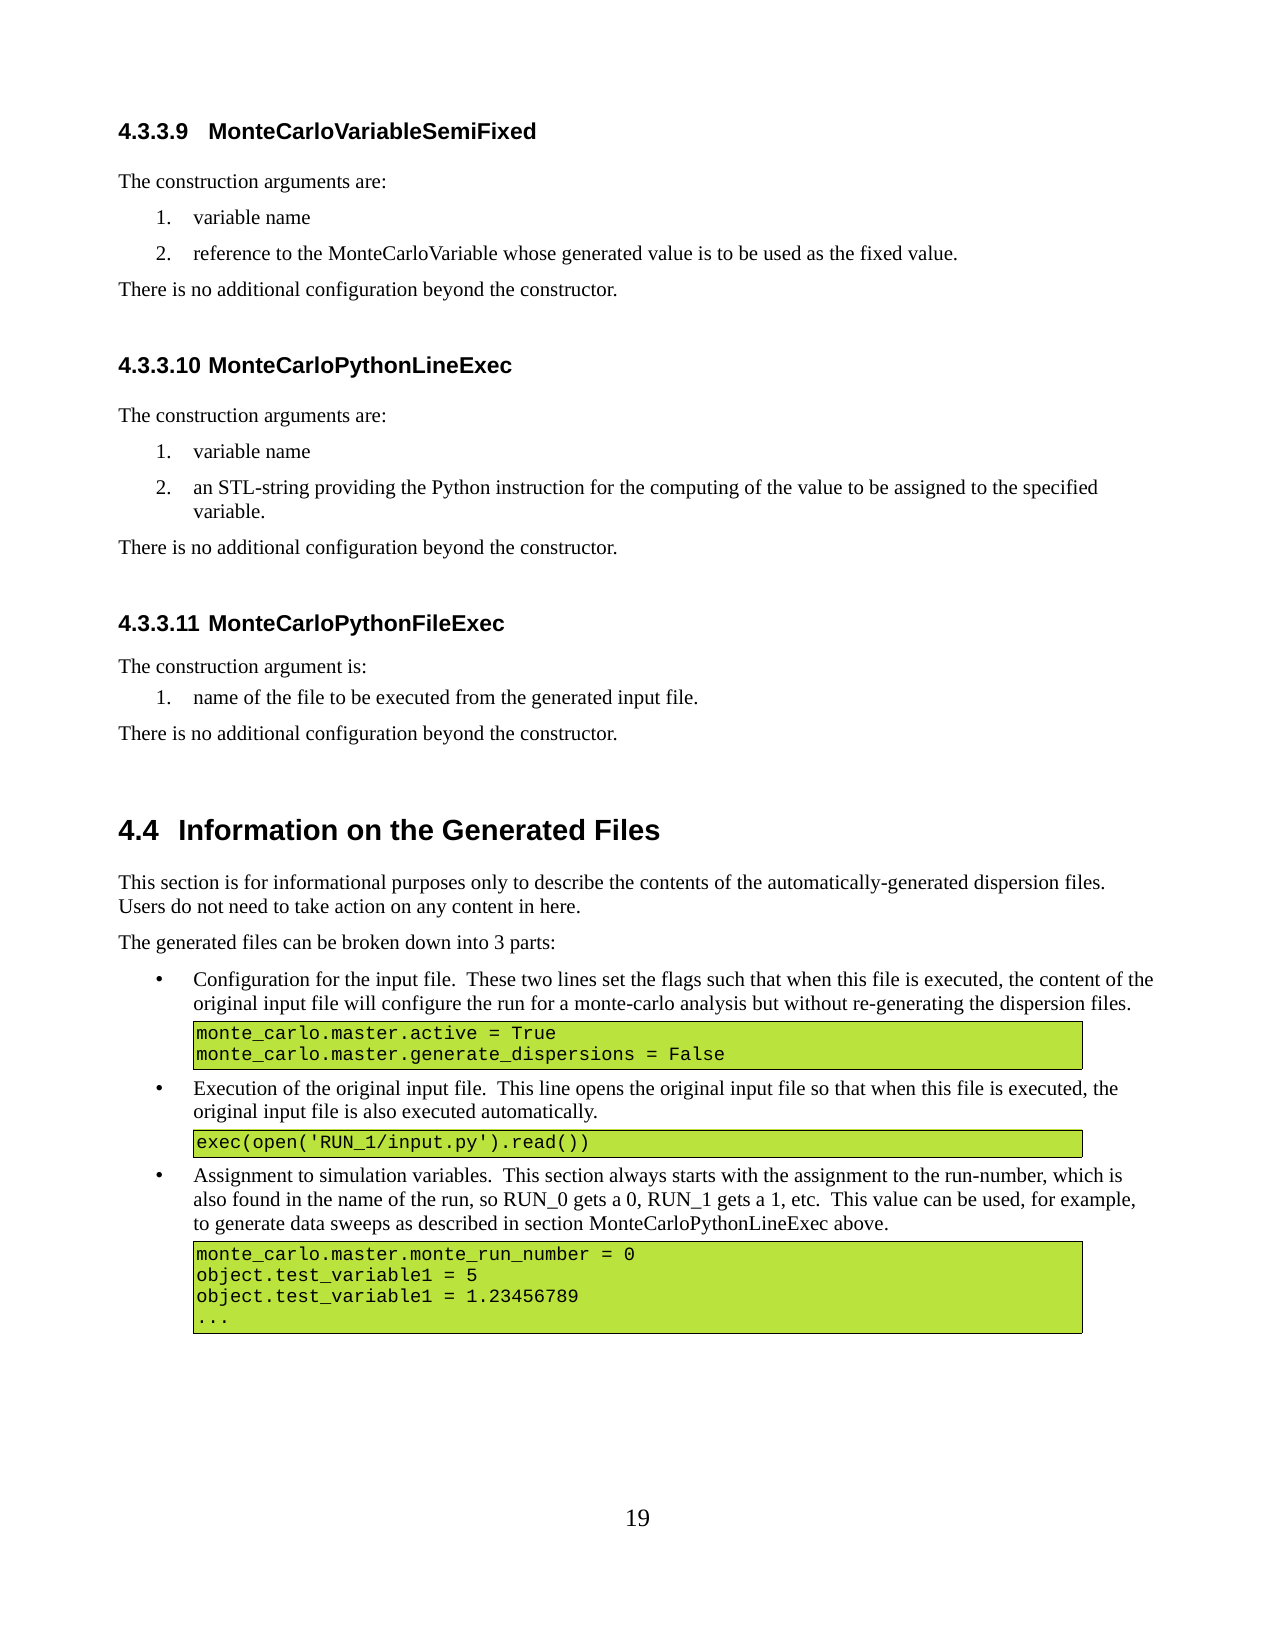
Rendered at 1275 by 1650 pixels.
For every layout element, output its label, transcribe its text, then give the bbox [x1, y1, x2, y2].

list Configuration for the input file. These two lines set the flags such that when this file is executed, the content of the original input file will configure the run for a monte-carlo analysis but without re-generating the dispersion files. [156, 966, 1157, 1014]
list reference to the MonteCarloVariable whose generated value is to be used as the fixed value. [156, 241, 1157, 265]
text There is no additional configuration beyond the constructor. [118, 277, 1157, 301]
text monte_carlo.master.monte_run_number = 0 [194, 1242, 1082, 1263]
text exec(open('RUN_1/input.py').read()) [194, 1131, 1082, 1157]
list name of the file to be executed from the generated input file. [156, 684, 1157, 709]
text monte_carlo.master.generate_dispersions = False [194, 1042, 1082, 1069]
text The construction arguments are: [118, 402, 1157, 427]
text object.test_variable1 = 5 [477, 1263, 1082, 1284]
text There is no additional configuration beyond the constructor. [118, 535, 1157, 559]
list variable name [156, 439, 1157, 463]
list Execution of the original input file. This line opens the original input file so that when this file is executed, the original input file is also executed automatically. [156, 1075, 1157, 1123]
list Assignment to simulation variables. This section always starts with the assignment to the run-number, which is also found in the name of the run, so RUN_0 gets a 0, RUN_1 gets a 1, etc. This value can be used, for example, to generate data sweeps as described in section MonteCarloPythonLineExec above. [156, 1163, 1157, 1235]
subtitle MonteCarloVariableSemiFixed [118, 118, 1157, 144]
text monte_carlo.master.active = True [194, 1022, 1082, 1042]
subtitle Information on the Generated Files [118, 812, 1157, 846]
text There is no additional configuration beyond the constructor. [118, 721, 1157, 745]
text object.test_variable1 = 1.23456789 [477, 1284, 1082, 1305]
text The construction arguments are: [118, 168, 1157, 193]
list an STL-string providing the Python instruction for the computing of the value to be assigned to the specified variable. [156, 475, 1157, 523]
text The construction argument is: [118, 654, 1157, 678]
list variable name [156, 205, 1157, 229]
subtitle MonteCarloPythonLineExec [118, 352, 1157, 378]
text This section is for informational purposes only to describe the contents of the automatically-generated dispersion files. Users do not need to take action on any content in here. [118, 870, 1157, 918]
subtitle MonteCarloPythonFileExec [118, 610, 1157, 636]
text ... [194, 1305, 1082, 1333]
text The generated files can be broken down into 3 parts: [118, 930, 1157, 954]
